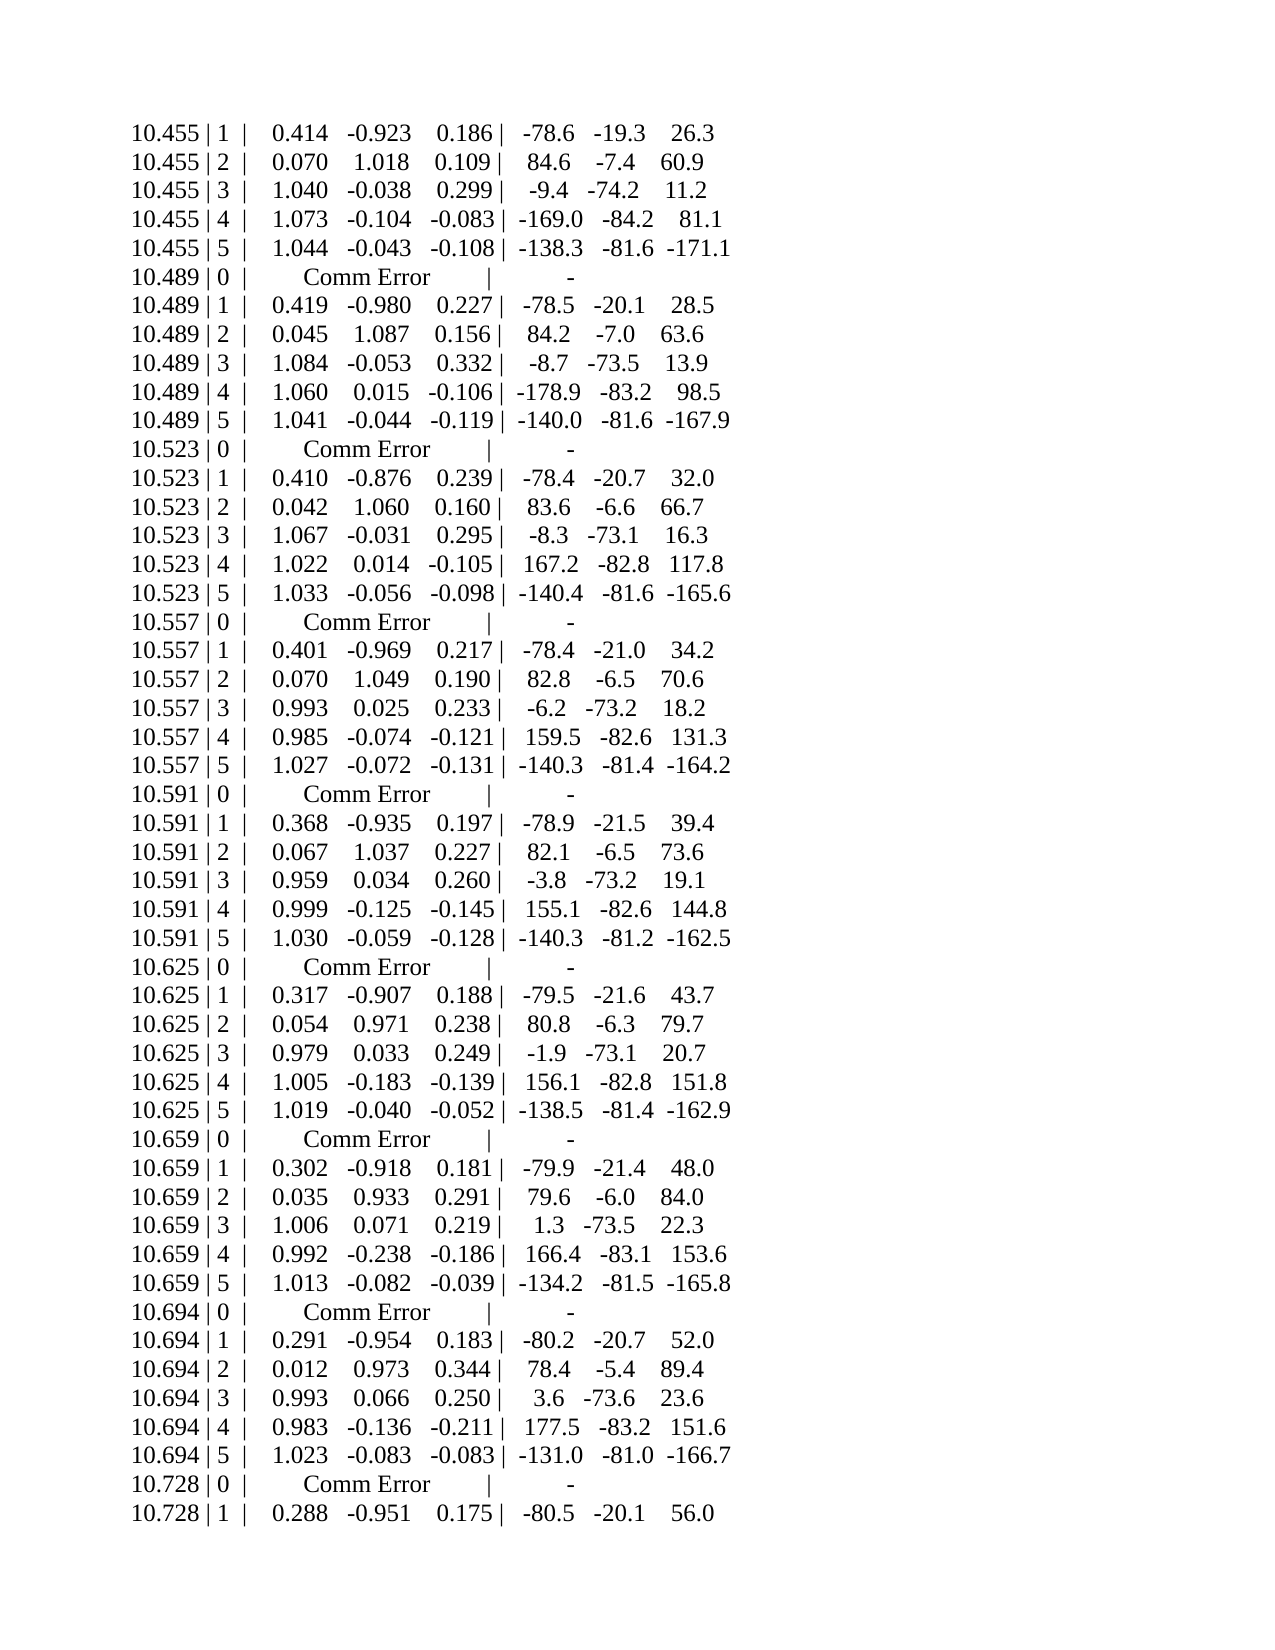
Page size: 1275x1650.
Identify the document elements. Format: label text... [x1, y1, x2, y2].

text 10.728 | 1 | 0.288 -0.951 0.175 | -80.5 -20.1 56.0 [118, 1498, 1157, 1527]
text 10.557 | 0 | Comm Error | - [118, 607, 1157, 636]
text 10.489 | 2 | 0.045 1.087 0.156 | 84.2 -7.0 63.6 [118, 319, 1157, 348]
text 10.523 | 5 | 1.033 -0.056 -0.098 | -140.4 -81.6 -165.6 [118, 578, 1157, 607]
text 10.659 | 4 | 0.992 -0.238 -0.186 | 166.4 -83.1 153.6 [118, 1239, 1157, 1268]
text 10.591 | 5 | 1.030 -0.059 -0.128 | -140.3 -81.2 -162.5 [118, 923, 1157, 952]
text 10.625 | 5 | 1.019 -0.040 -0.052 | -138.5 -81.4 -162.9 [118, 1096, 1157, 1124]
text 10.523 | 4 | 1.022 0.014 -0.105 | 167.2 -82.8 117.8 [118, 549, 1157, 578]
text 10.557 | 5 | 1.027 -0.072 -0.131 | -140.3 -81.4 -164.2 [118, 751, 1157, 779]
text 10.694 | 2 | 0.012 0.973 0.344 | 78.4 -5.4 89.4 [118, 1354, 1157, 1383]
text 10.455 | 5 | 1.044 -0.043 -0.108 | -138.3 -81.6 -171.1 [118, 233, 1157, 262]
text 10.625 | 4 | 1.005 -0.183 -0.139 | 156.1 -82.8 151.8 [118, 1067, 1157, 1096]
text 10.557 | 3 | 0.993 0.025 0.233 | -6.2 -73.2 18.2 [118, 693, 1157, 722]
text 10.659 | 2 | 0.035 0.933 0.291 | 79.6 -6.0 84.0 [118, 1182, 1157, 1211]
text 10.489 | 1 | 0.419 -0.980 0.227 | -78.5 -20.1 28.5 [118, 291, 1157, 319]
text 10.489 | 0 | Comm Error | - [118, 262, 1157, 291]
text 10.557 | 4 | 0.985 -0.074 -0.121 | 159.5 -82.6 131.3 [118, 722, 1157, 751]
text 10.625 | 3 | 0.979 0.033 0.249 | -1.9 -73.1 20.7 [118, 1038, 1157, 1067]
text 10.523 | 0 | Comm Error | - [118, 434, 1157, 463]
text 10.694 | 0 | Comm Error | - [118, 1297, 1157, 1326]
text 10.694 | 4 | 0.983 -0.136 -0.211 | 177.5 -83.2 151.6 [118, 1412, 1157, 1441]
text 10.523 | 2 | 0.042 1.060 0.160 | 83.6 -6.6 66.7 [118, 492, 1157, 521]
text 10.455 | 4 | 1.073 -0.104 -0.083 | -169.0 -84.2 81.1 [118, 204, 1157, 233]
text 10.694 | 1 | 0.291 -0.954 0.183 | -80.2 -20.7 52.0 [118, 1326, 1157, 1354]
text 10.557 | 2 | 0.070 1.049 0.190 | 82.8 -6.5 70.6 [118, 664, 1157, 693]
text 10.625 | 2 | 0.054 0.971 0.238 | 80.8 -6.3 79.7 [118, 1009, 1157, 1038]
text 10.591 | 0 | Comm Error | - [118, 779, 1157, 808]
text 10.694 | 3 | 0.993 0.066 0.250 | 3.6 -73.6 23.6 [118, 1383, 1157, 1412]
text 10.659 | 0 | Comm Error | - [118, 1124, 1157, 1153]
text 10.625 | 0 | Comm Error | - [118, 952, 1157, 981]
text 10.591 | 3 | 0.959 0.034 0.260 | -3.8 -73.2 19.1 [118, 866, 1157, 894]
text 10.557 | 1 | 0.401 -0.969 0.217 | -78.4 -21.0 34.2 [118, 636, 1157, 664]
text 10.455 | 1 | 0.414 -0.923 0.186 | -78.6 -19.3 26.3 [118, 118, 1157, 147]
text 10.523 | 1 | 0.410 -0.876 0.239 | -78.4 -20.7 32.0 [118, 463, 1157, 492]
text 10.591 | 4 | 0.999 -0.125 -0.145 | 155.1 -82.6 144.8 [118, 894, 1157, 923]
text 10.489 | 4 | 1.060 0.015 -0.106 | -178.9 -83.2 98.5 [118, 377, 1157, 406]
text 10.455 | 3 | 1.040 -0.038 0.299 | -9.4 -74.2 11.2 [118, 176, 1157, 204]
text 10.455 | 2 | 0.070 1.018 0.109 | 84.6 -7.4 60.9 [118, 147, 1157, 176]
text 10.659 | 1 | 0.302 -0.918 0.181 | -79.9 -21.4 48.0 [118, 1153, 1157, 1182]
text 10.694 | 5 | 1.023 -0.083 -0.083 | -131.0 -81.0 -166.7 [118, 1441, 1157, 1469]
text 10.489 | 3 | 1.084 -0.053 0.332 | -8.7 -73.5 13.9 [118, 348, 1157, 377]
text 10.728 | 0 | Comm Error | - [118, 1469, 1157, 1498]
text 10.591 | 1 | 0.368 -0.935 0.197 | -78.9 -21.5 39.4 [118, 808, 1157, 837]
text 10.659 | 3 | 1.006 0.071 0.219 | 1.3 -73.5 22.3 [118, 1211, 1157, 1239]
text 10.489 | 5 | 1.041 -0.044 -0.119 | -140.0 -81.6 -167.9 [118, 406, 1157, 434]
text 10.591 | 2 | 0.067 1.037 0.227 | 82.1 -6.5 73.6 [118, 837, 1157, 866]
text 10.659 | 5 | 1.013 -0.082 -0.039 | -134.2 -81.5 -165.8 [118, 1268, 1157, 1297]
text 10.625 | 1 | 0.317 -0.907 0.188 | -79.5 -21.6 43.7 [118, 981, 1157, 1009]
text 10.523 | 3 | 1.067 -0.031 0.295 | -8.3 -73.1 16.3 [118, 521, 1157, 549]
